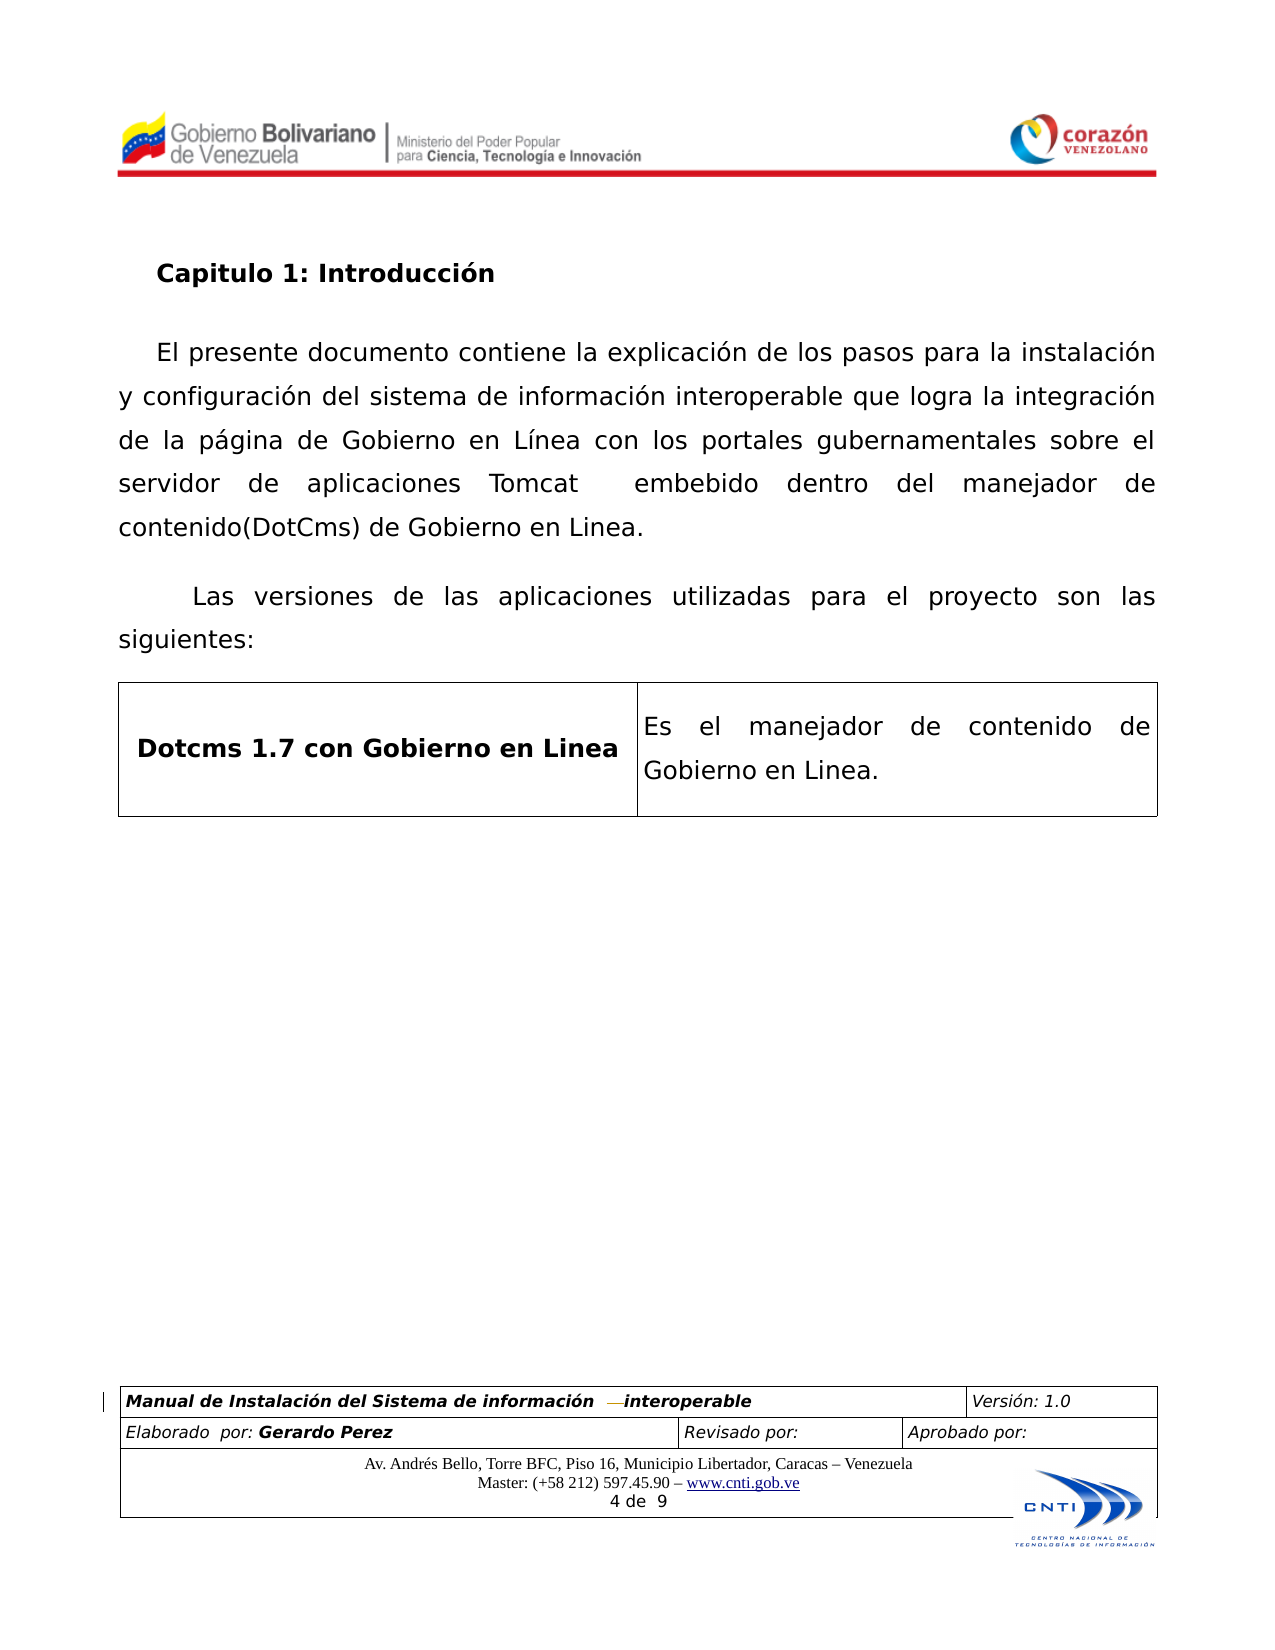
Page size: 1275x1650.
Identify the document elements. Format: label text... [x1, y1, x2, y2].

picture [117, 107, 1157, 177]
picture [1013, 1468, 1156, 1548]
table_header Es el manejador de contenido de Gobierno en Linea. [638, 683, 1157, 816]
text Las versiones de las aplicaciones utilizadas para el proyecto son las siguientes: [118, 582, 1157, 655]
table_header Dotcms 1.7 con Gobierno en Linea [119, 683, 637, 816]
subtitle Capitulo 1: Introducción [118, 260, 1157, 289]
text El presente documento contiene la explicación de los pasos para la instalación y configuración del sistema de información interoperable que logra la integración de la página de Gobierno en Línea con los portales gubernamentales sobre el servidor de aplicaciones Tomcat embebido dentro del manejador de contenido(DotCms) de Gobierno en Linea. [118, 338, 1157, 543]
